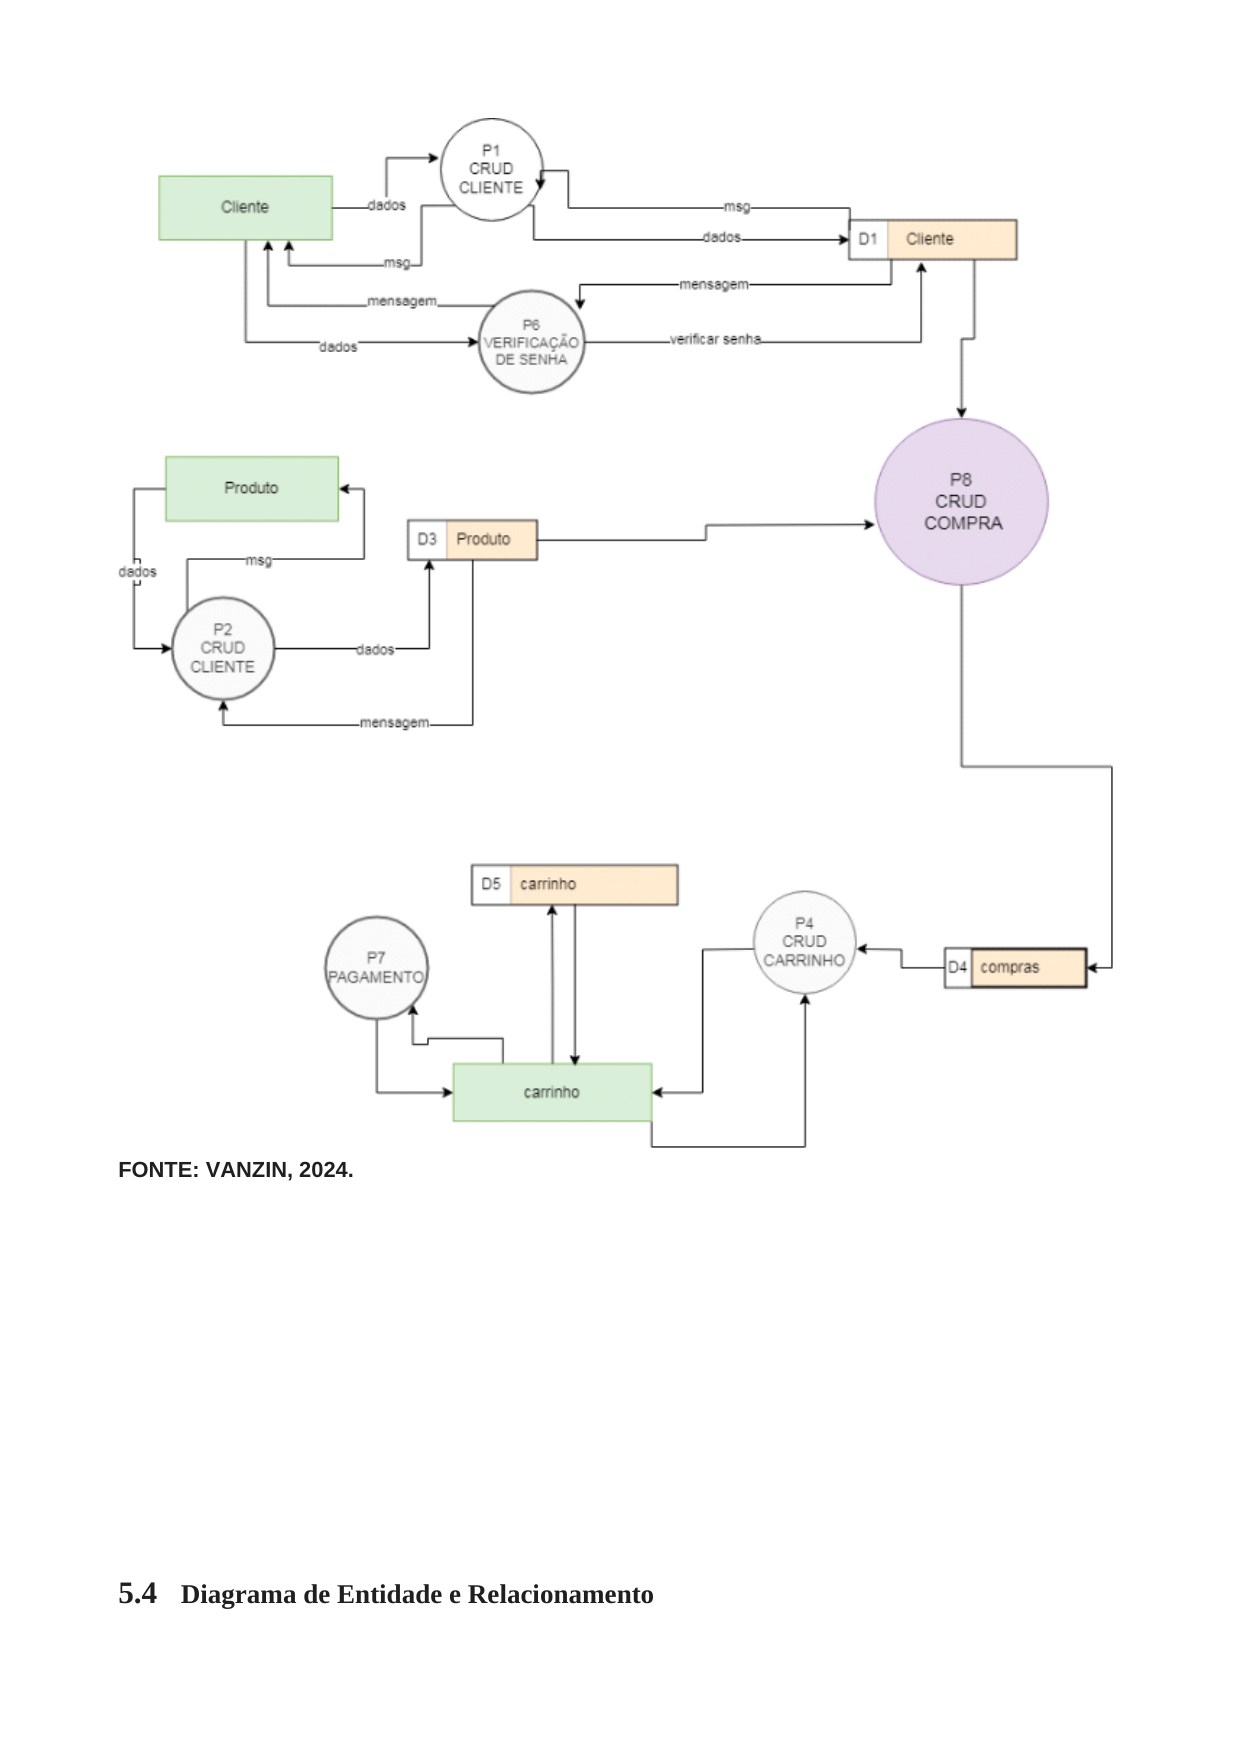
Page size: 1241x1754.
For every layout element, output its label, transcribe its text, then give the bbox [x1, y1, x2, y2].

text 5.4 Diagrama de Entidade e Relacionamento [118, 1575, 1122, 1611]
text FONTE: VANZIN, 2024. [118, 1158, 1122, 1182]
